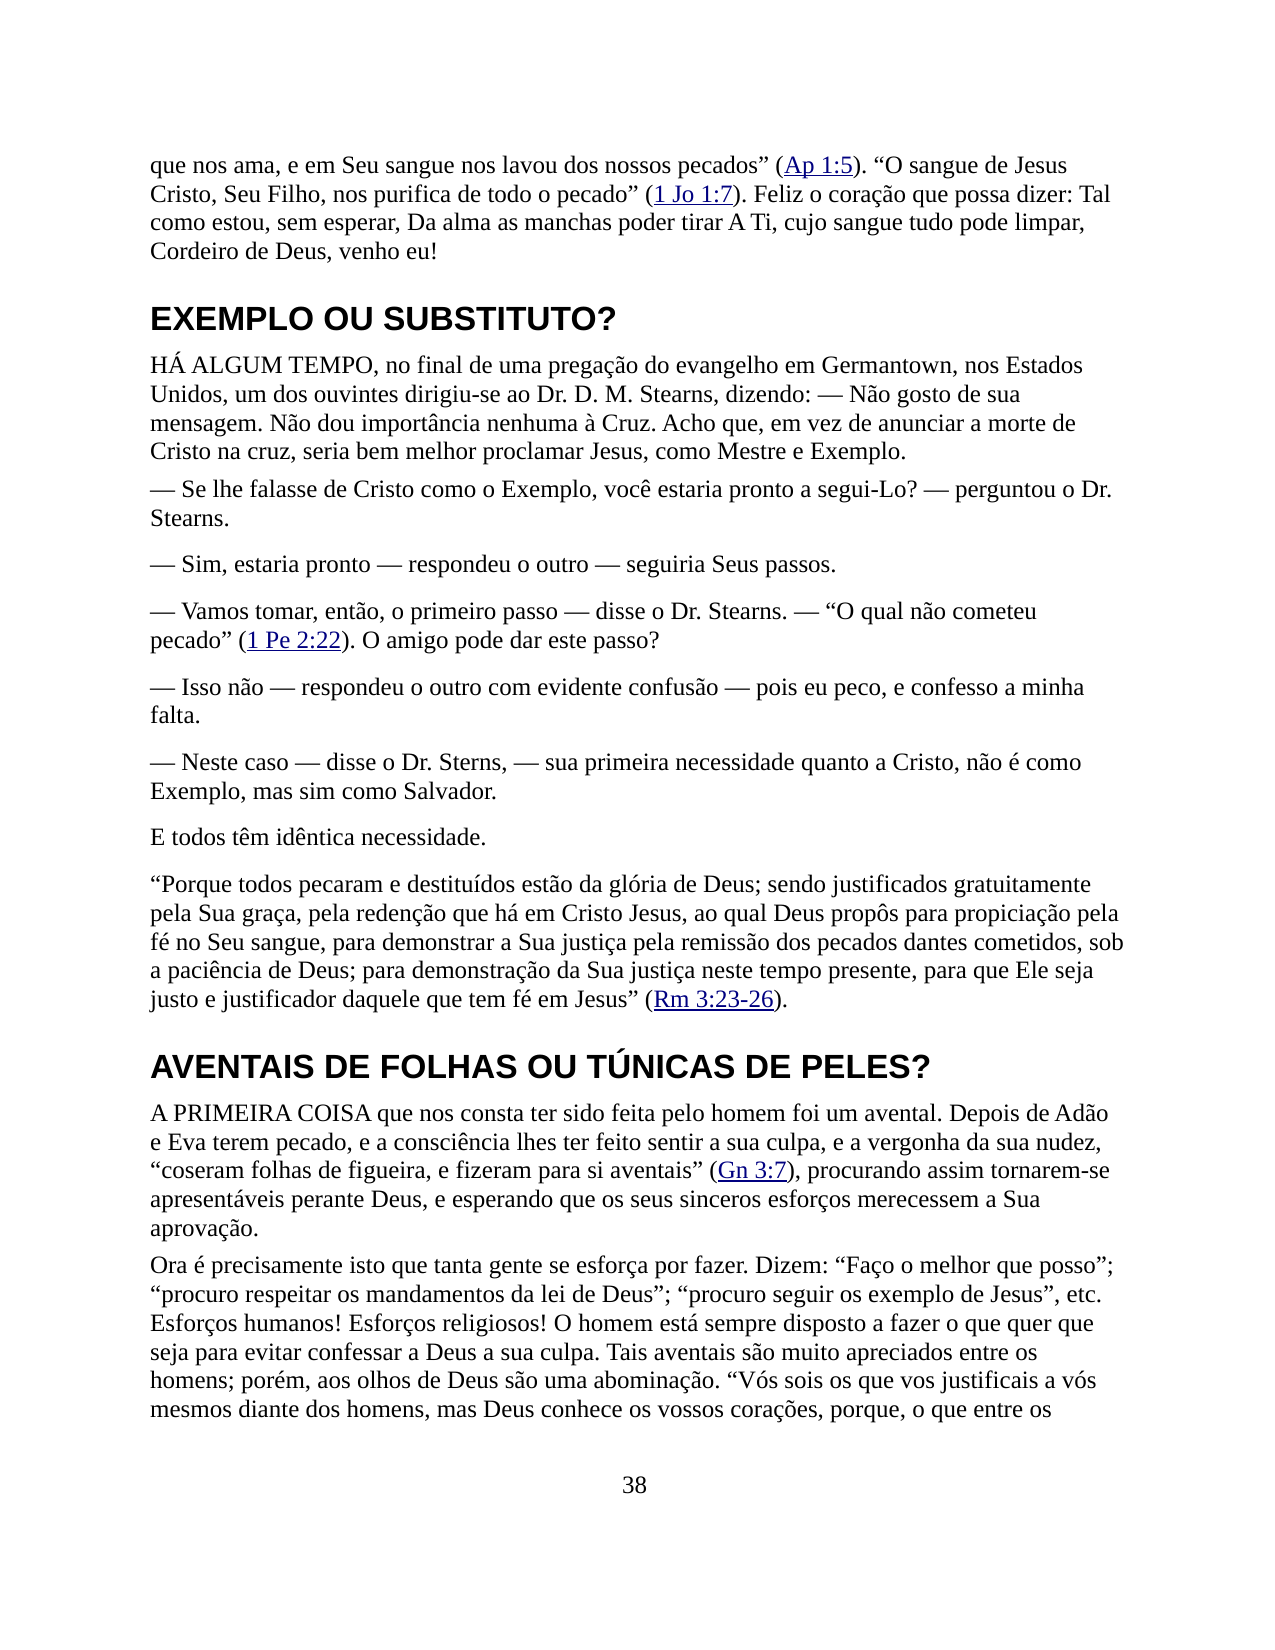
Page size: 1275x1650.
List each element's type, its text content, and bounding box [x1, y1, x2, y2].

text “Porque todos pecaram e destituídos estão da glória de Deus; sendo justificados gratuitamente pela Sua graça, pela redenção que há em Cristo Jesus, ao qual Deus propôs para propiciação pela fé no Seu sangue, para demonstrar a Sua justiça pela remissão dos pecados dantes cometidos, sob a paciência de Deus; para demonstração da Sua justiça neste tempo presente, para que Ele seja justo e justificador daquele que tem fé em Jesus” (Rm 3:23-26). [150, 869, 1125, 1013]
text HÁ ALGUM TEMPO, no final de uma pregação do evangelho em Germantown, nos Estados Unidos, um dos ouvintes dirigiu-se ao Dr. D. M. Stearns, dizendo: — Não gosto de sua mensagem. Não dou importância nenhuma à Cruz. Acho que, em vez de anunciar a morte de Cristo na cruz, seria bem melhor proclamar Jesus, como Mestre e Exemplo. [150, 350, 1125, 465]
text A PRIMEIRA COISA que nos consta ter sido feita pelo homem foi um avental. Depois de Adão e Eva terem pecado, e a consciência lhes ter feito sentir a sua culpa, e a vergonha da sua nudez, “coseram folhas de figueira, e fizeram para si aventais” (Gn 3:7), procurando assim tornarem-se apresentáveis perante Deus, e esperando que os seus sinceros esforços merecessem a Sua aprovação. [150, 1098, 1125, 1242]
text — Isso não — respondeu o outro com evidente confusão — pois eu peco, e confesso a minha falta. [150, 672, 1125, 729]
text — Sim, estaria pronto — respondeu o outro — seguiria Seus passos. [150, 549, 1125, 578]
subtitle EXEMPLO OU SUBSTITUTO? [150, 299, 1125, 338]
text E todos têm idêntica necessidade. [150, 822, 1125, 851]
text — Vamos tomar, então, o primeiro passo — disse o Dr. Stearns. — “O qual não cometeu pecado” (1 Pe 2:22). O amigo pode dar este passo? [150, 596, 1125, 654]
subtitle AVENTAIS DE FOLHAS OU TÚNICAS DE PELES? [150, 1047, 1125, 1085]
text — Se lhe falasse de Cristo como o Exemplo, você estaria pronto a segui-Lo? — perguntou o Dr. Stearns. [150, 474, 1125, 532]
text — Neste caso — disse o Dr. Sterns, — sua primeira necessidade quanto a Cristo, não é como Exemplo, mas sim como Salvador. [150, 747, 1125, 804]
text que nos ama, e em Seu sangue nos lavou dos nossos pecados” (Ap 1:5). “O sangue de Jesus Cristo, Seu Filho, nos purifica de todo o pecado” (1 Jo 1:7). Feliz o coração que possa dizer: Tal como estou, sem esperar, Da alma as manchas poder tirar A Ti, cujo sangue tudo pode limpar, Cordeiro de Deus, venho eu! [150, 150, 1125, 265]
text Ora é precisamente isto que tanta gente se esforça por fazer. Dizem: “Faço o melhor que posso”; “procuro respeitar os mandamentos da lei de Deus”; “procuro seguir os exemplo de Jesus”, etc. Esforços humanos! Esforços religiosos! O homem está sempre disposto a fazer o que quer que seja para evitar confessar a Deus a sua culpa. Tais aventais são muito apreciados entre os homens; porém, aos olhos de Deus são uma abominação. “Vós sois os que vos justificais a vós mesmos diante dos homens, mas Deus conhece os vossos corações, porque, o que entre os [150, 1251, 1125, 1423]
